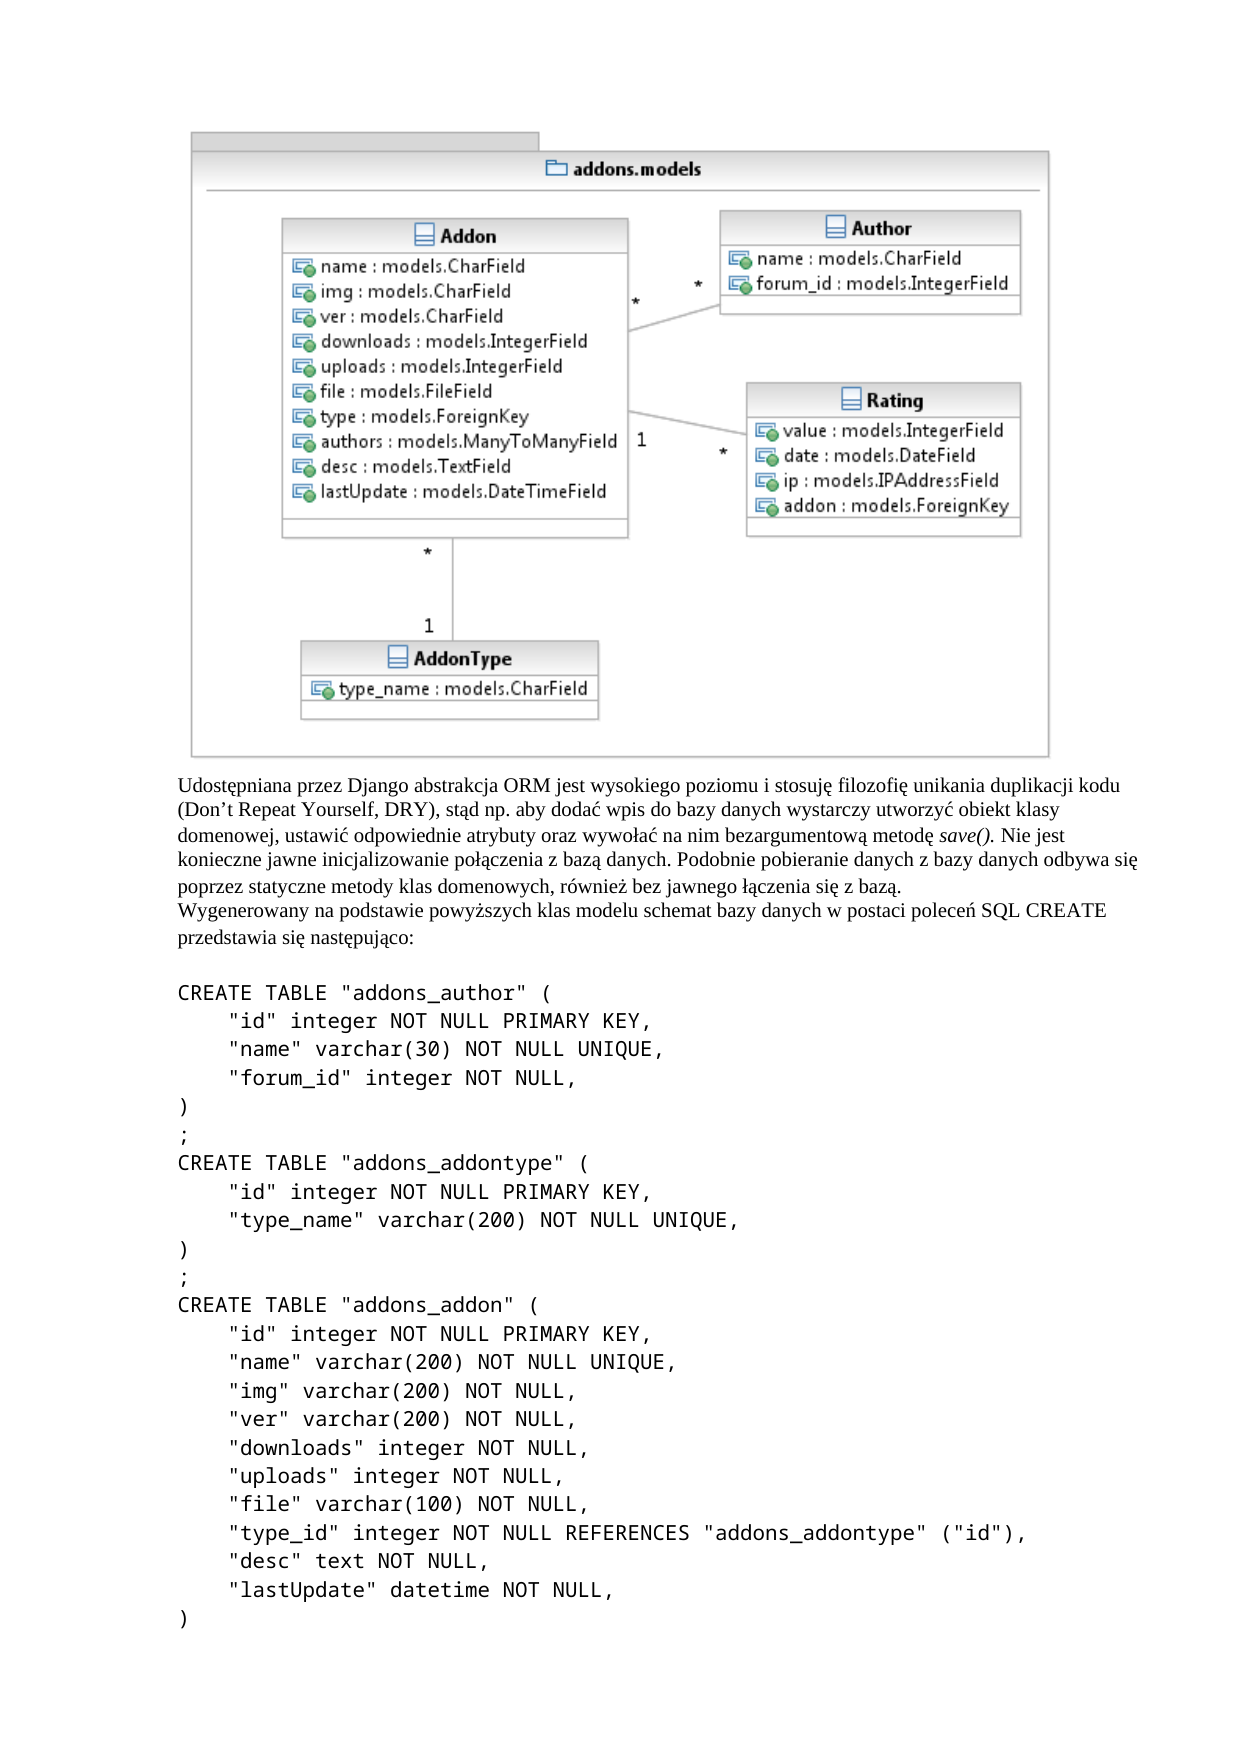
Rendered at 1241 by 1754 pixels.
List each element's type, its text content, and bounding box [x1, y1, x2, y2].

text "uploads" integer NOT NULL, [571, 1461, 1152, 1489]
text "type_name" varchar(200) NOT NULL UNIQUE, [740, 1205, 1152, 1234]
text Wygenerowany na podstawie powyższych klas modelu schemat bazy danych w postaci poleceń SQL CREATE przedstawia się następująco: [421, 899, 1152, 950]
text "desc" text NOT NULL, [490, 1546, 1152, 1575]
text ) [190, 1091, 1152, 1120]
text "ver" varchar(200) NOT NULL, [577, 1404, 1152, 1433]
text "downloads" integer NOT NULL, [590, 1433, 1152, 1461]
text "id" integer NOT NULL PRIMARY KEY, [652, 1177, 1152, 1205]
text "id" integer NOT NULL PRIMARY KEY, [658, 1319, 1152, 1347]
text "file" varchar(100) NOT NULL, [177, 1489, 1152, 1518]
text "forum_id" integer NOT NULL, [583, 1063, 1152, 1091]
text "type_id" integer NOT NULL REFERENCES "addons_addontype" ("id"), [1033, 1518, 1152, 1546]
text "id" integer NOT NULL PRIMARY KEY, [658, 1006, 1152, 1034]
text Udostępniana przez Django abstrakcja ORM jest wysokiego poziomu i stosuję filozofię unikania duplikacji kodu (Don’t Repeat Yourself, DRY), stąd np. aby dodać wpis do bazy danych wystarczy utworzyć obiekt klasy domenowej, ustawić odpowiednie atrybuty oraz wywołać na nim bezargumentową metodę save(). Nie jest konieczne jawne inicjalizowanie połączenia z bazą danych. Podobnie pobieranie danych z bazy danych odbywa się poprzez statyczne metody klas domenowych, również bez jawnego łączenia się z bazą. [177, 774, 1152, 899]
text ) [190, 1234, 1152, 1262]
text "lastUpdate" datetime NOT NULL, [621, 1575, 1152, 1603]
text "name" varchar(200) NOT NULL UNIQUE, [177, 1347, 1152, 1376]
text CREATE TABLE "addons_addontype" ( [590, 1148, 1152, 1177]
text ; [190, 1262, 1152, 1291]
text "name" varchar(30) NOT NULL UNIQUE, [177, 1034, 1152, 1063]
text CREATE TABLE "addons_addon" ( [540, 1291, 1152, 1319]
text ) [190, 1603, 1152, 1632]
text CREATE TABLE "addons_author" ( [552, 978, 1152, 1006]
picture [177, 118, 1070, 774]
text "img" varchar(200) NOT NULL, [577, 1376, 1152, 1404]
text ; [196, 1120, 1152, 1148]
